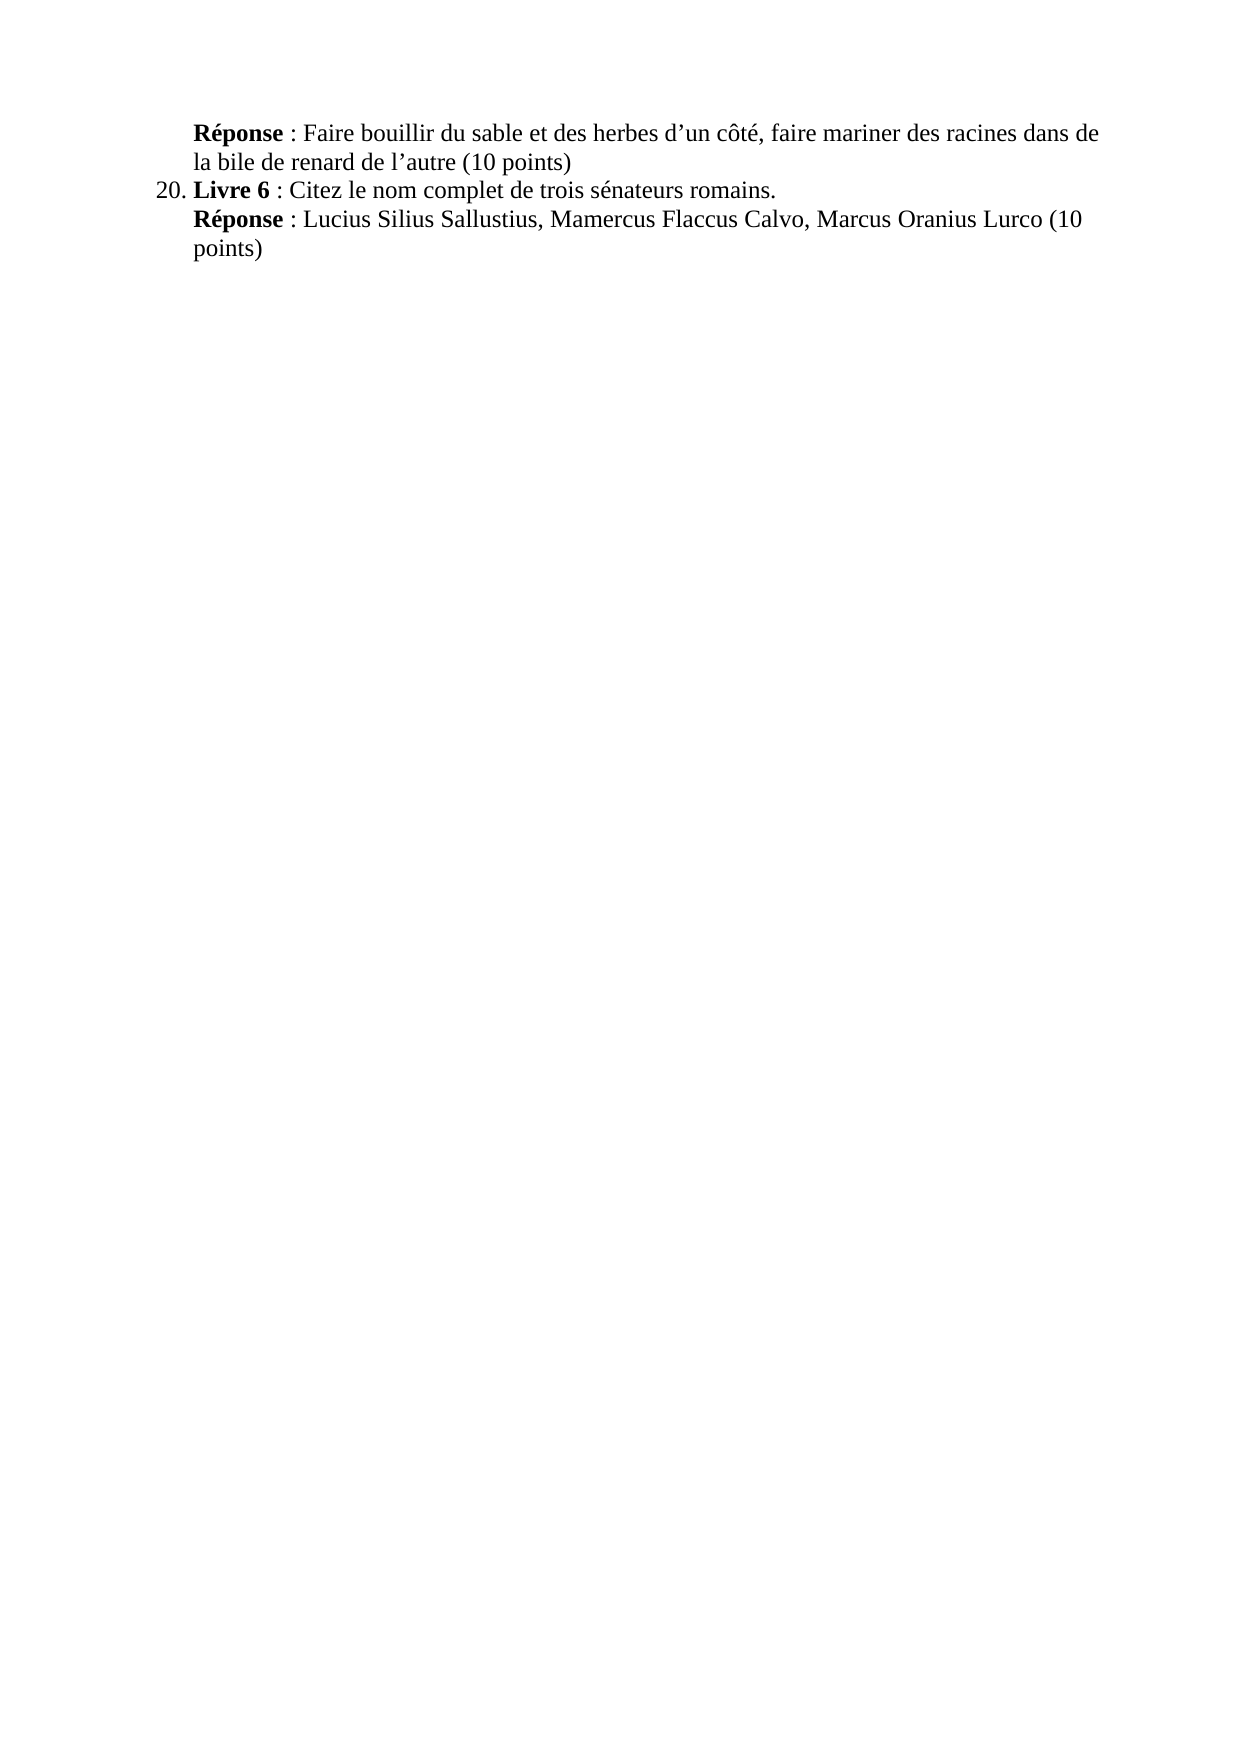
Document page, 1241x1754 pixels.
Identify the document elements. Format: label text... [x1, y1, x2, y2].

list Livre 6 : Citez le nom complet de trois sénateurs romains. Réponse : Lucius Silius Sallustius, Mamercus Flaccus Calvo, Marcus Oranius Lurco (10 points) [156, 176, 1122, 262]
list Réponse : Faire bouillir du sable et des herbes d’un côté, faire mariner des racines dans de la bile de renard de l’autre (10 points) [156, 118, 1122, 176]
